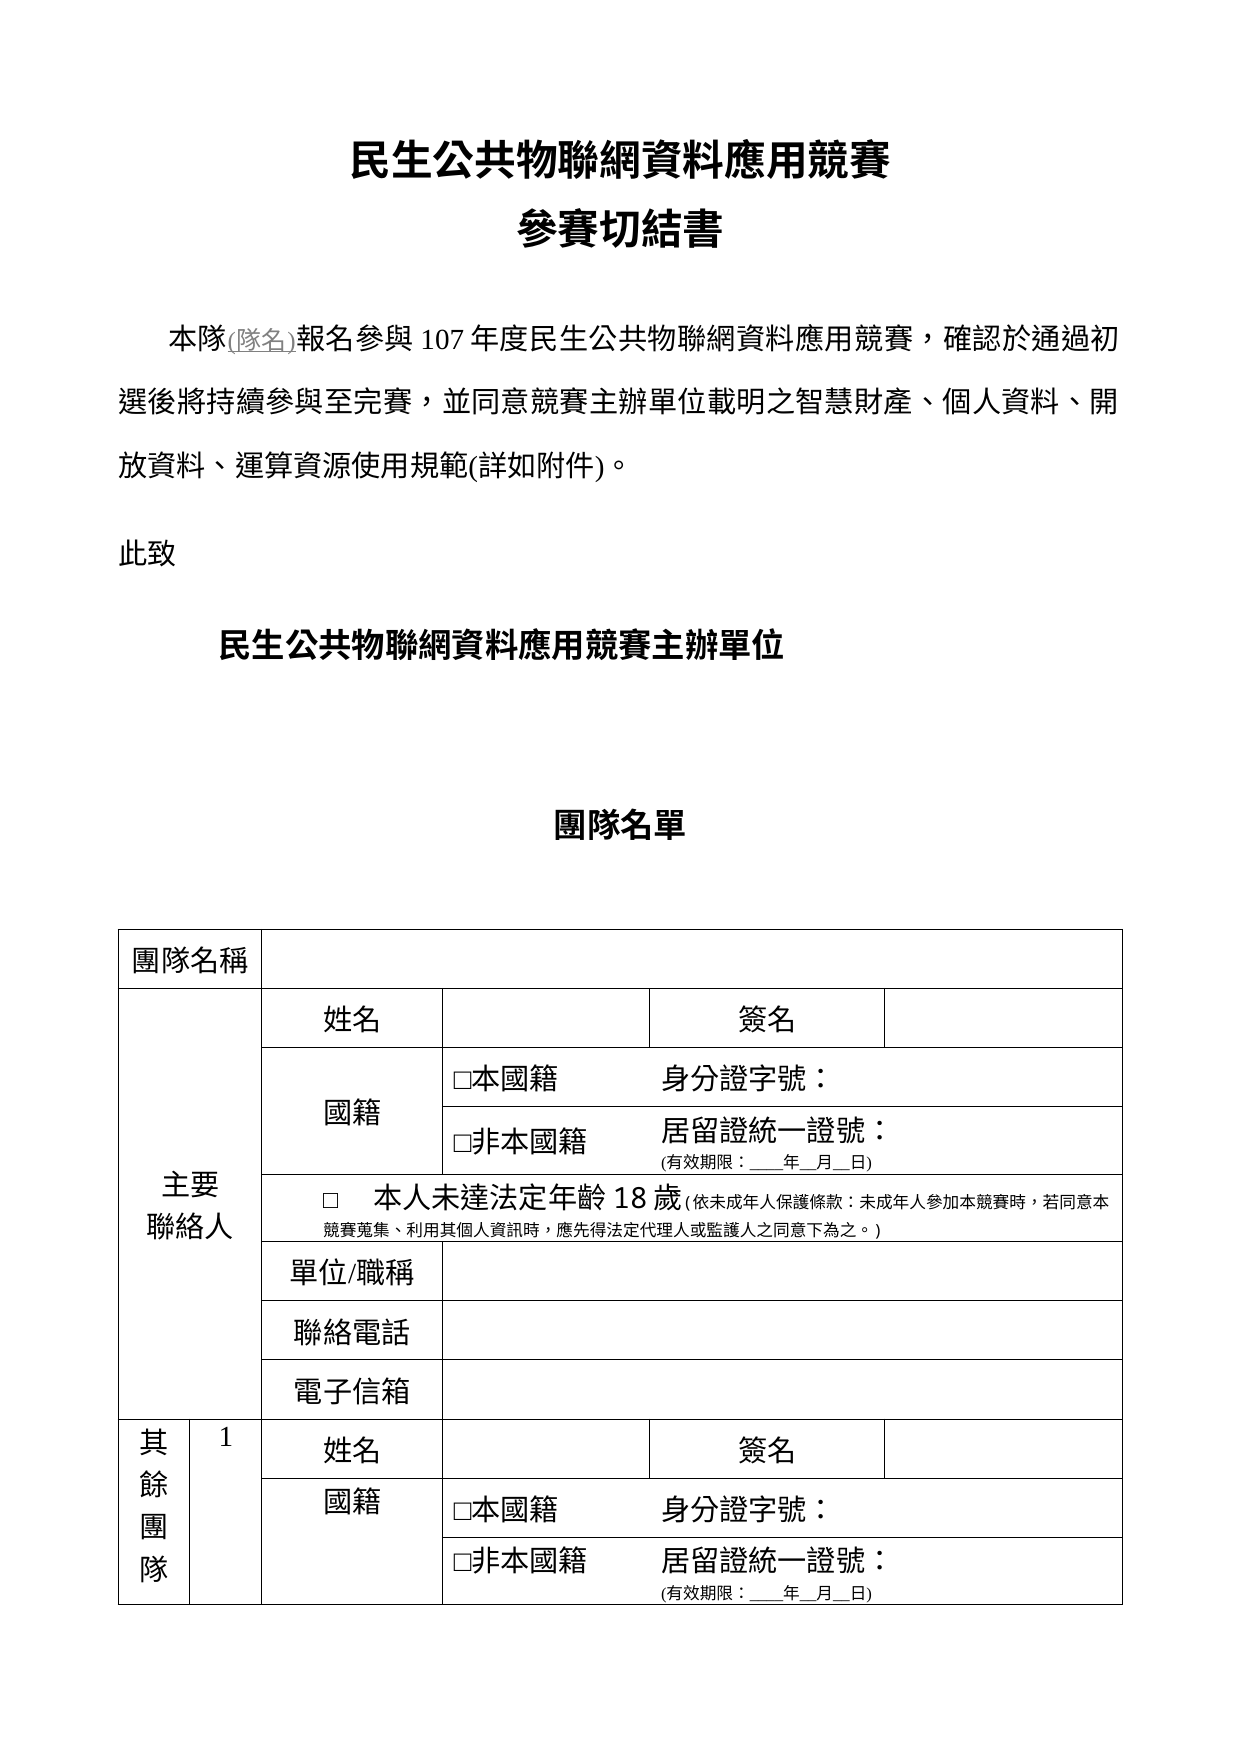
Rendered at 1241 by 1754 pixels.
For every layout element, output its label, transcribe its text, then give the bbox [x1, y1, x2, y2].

table_cell □本國籍 [443, 1479, 649, 1537]
table_header [262, 930, 1122, 988]
text 參賽切結書 [118, 196, 1122, 257]
table_header 團隊名稱 [119, 930, 261, 988]
table_cell 1 [190, 1420, 261, 1604]
table_cell 國籍 [262, 1479, 442, 1604]
table_cell [443, 1301, 1122, 1359]
table_cell □非本國籍 [443, 1538, 649, 1604]
table_cell □本國籍 [443, 1048, 649, 1106]
table_cell [885, 1420, 1122, 1477]
table_cell 其餘團隊 [119, 1420, 189, 1604]
text 本隊(隊名)報名參與107年度民生公共物聯網資料應用競賽，確認於通過初選後將持續參與至完賽，並同意競賽主辦單位載明之智慧財產、個人資料、開放資料、運算資源使用規範(詳如附件)。 [118, 316, 1122, 485]
table_cell 居留證統一證號： (有效期限：____年__月__日) [650, 1538, 1122, 1604]
table_cell [443, 989, 649, 1047]
table_cell 居留證統一證號： (有效期限：____年__月__日) [650, 1107, 1122, 1173]
table_cell 電子信箱 [262, 1360, 442, 1418]
table_cell 簽名 [650, 989, 884, 1047]
table_cell 簽名 [650, 1420, 884, 1477]
table_cell [443, 1420, 649, 1477]
table_cell 本人未達法定年齡18歲(依未成年人保護條款：未成年人參加本競賽時，若同意本競賽蒐集、利用其個人資訊時，應先得法定代理人或監護人之同意下為之。) [262, 1175, 1122, 1241]
table_cell 單位/職稱 [262, 1242, 442, 1300]
text 團隊名單 [118, 799, 1122, 847]
table_cell 姓名 [262, 1420, 442, 1477]
table_cell 聯絡電話 [262, 1301, 442, 1359]
table_cell 國籍 [262, 1048, 442, 1173]
table_cell 主要 聯絡人 [119, 989, 261, 1418]
text 民生公共物聯網資料應用競賽主辦單位 [118, 619, 1122, 667]
table_cell [443, 1360, 1122, 1418]
table_cell 姓名 [262, 989, 442, 1047]
table_cell 身分證字號： [650, 1048, 1122, 1106]
table_cell □非本國籍 [443, 1107, 649, 1173]
table_cell 身分證字號： [650, 1479, 1122, 1537]
table_cell [885, 989, 1122, 1047]
text 此致 [118, 531, 1122, 573]
text 民生公共物聯網資料應用競賽 [118, 127, 1122, 187]
table_cell [443, 1242, 1122, 1300]
